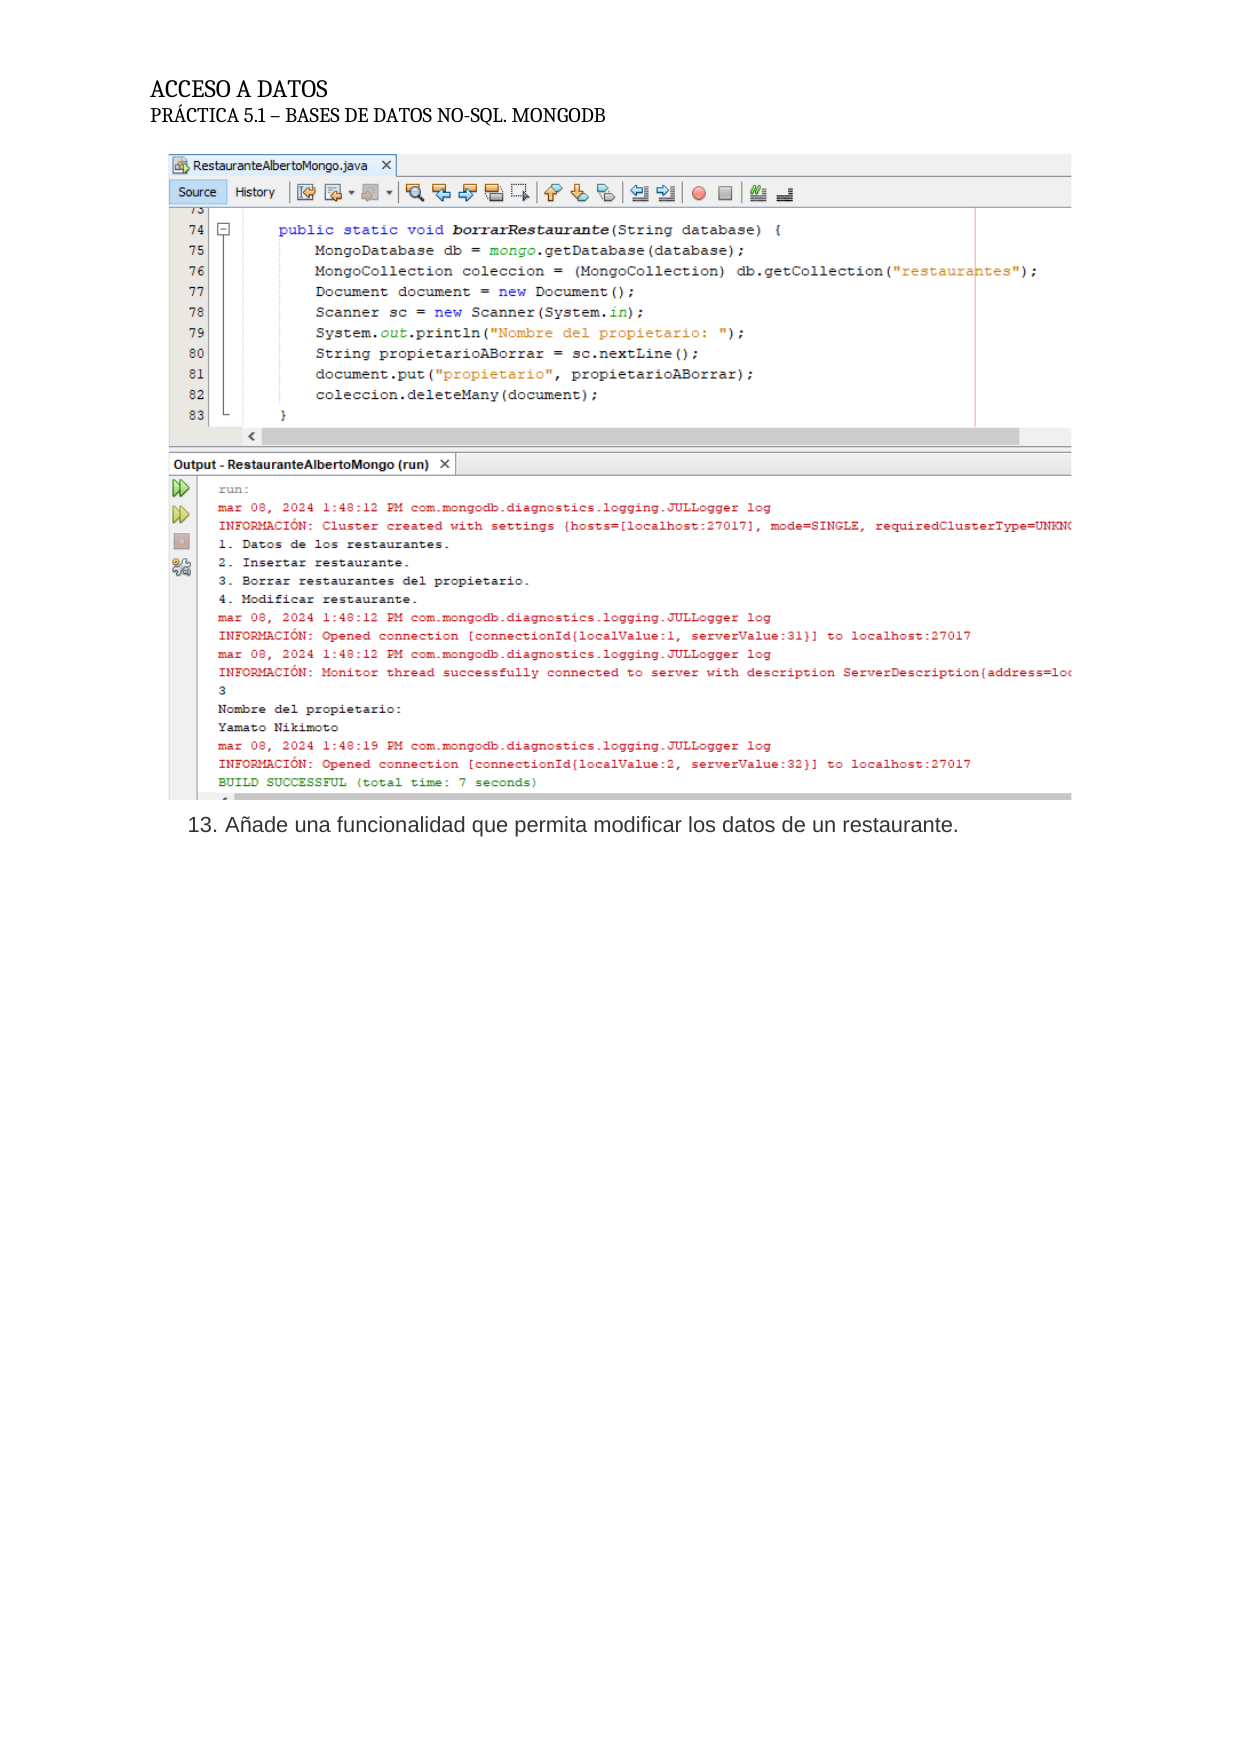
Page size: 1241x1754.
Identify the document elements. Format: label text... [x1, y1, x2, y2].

list Añade una funcionalidad que permita modificar los datos de un restaurante. [187, 154, 1090, 837]
picture [168, 154, 1072, 800]
